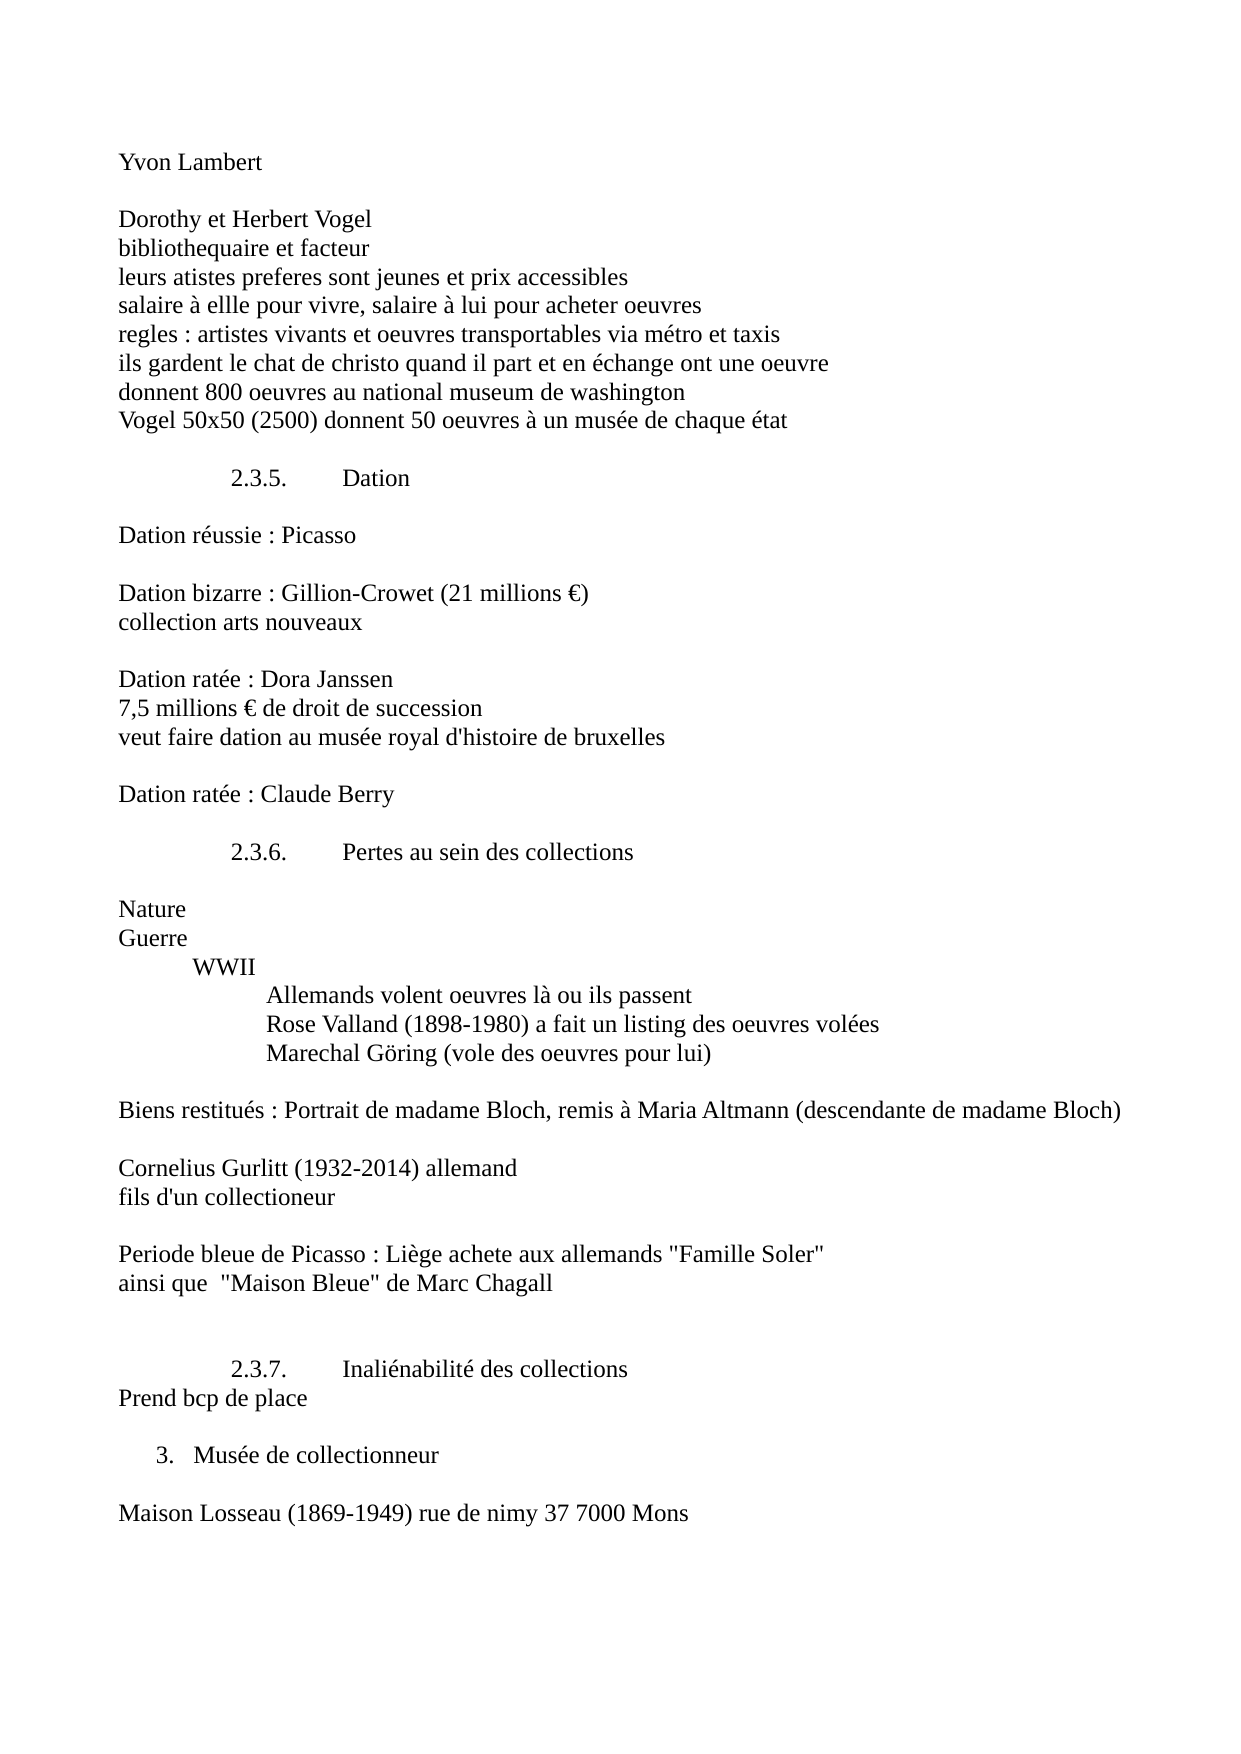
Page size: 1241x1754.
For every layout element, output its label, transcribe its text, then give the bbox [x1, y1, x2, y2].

text Biens restitués : Portrait de madame Bloch, remis à Maria Altmann (descendante de madame Bloch) [118, 1096, 1122, 1124]
text donnent 800 oeuvres au national museum de washington [118, 377, 1122, 406]
text ainsi que "Maison Bleue" de Marc Chagall [118, 1268, 1122, 1297]
text Prend bcp de place [118, 1383, 1122, 1412]
text Vogel 50x50 (2500) donnent 50 oeuvres à un musée de chaque état [118, 406, 1122, 434]
text Nature [118, 894, 1122, 923]
text Dation ratée : Claude Berry [118, 779, 1122, 808]
list Musée de collectionneur [156, 1441, 1122, 1469]
text Cornelius Gurlitt (1932-2014) allemand [118, 1153, 1122, 1182]
text Rose Valland (1898-1980) a fait un listing des oeuvres volées [118, 1009, 1122, 1038]
text veut faire dation au musée royal d'histoire de bruxelles [118, 722, 1122, 751]
text 7,5 millions € de droit de succession [118, 693, 1122, 722]
text Dation réussie : Picasso [118, 521, 1122, 549]
text Dation bizarre : Gillion-Crowet (21 millions €) [118, 578, 1122, 607]
list Pertes au sein des collections [231, 837, 1122, 866]
list Inaliénabilité des collections [231, 1354, 1122, 1383]
text Marechal Göring (vole des oeuvres pour lui) [118, 1038, 1122, 1067]
text WWII [118, 952, 1122, 981]
text ils gardent le chat de christo quand il part et en échange ont une oeuvre [118, 348, 1122, 377]
text Allemands volent oeuvres là ou ils passent [118, 981, 1122, 1009]
text Guerre [118, 923, 1122, 952]
text Yvon Lambert [118, 147, 1122, 176]
text fils d'un collectioneur [118, 1182, 1122, 1211]
text Dation ratée : Dora Janssen [118, 664, 1122, 693]
text salaire à ellle pour vivre, salaire à lui pour acheter oeuvres [118, 291, 1122, 319]
text Periode bleue de Picasso : Liège achete aux allemands "Famille Soler" [118, 1239, 1122, 1268]
text Maison Losseau (1869-1949) rue de nimy 37 7000 Mons [118, 1498, 1122, 1527]
list Dation [231, 463, 1122, 492]
text regles : artistes vivants et oeuvres transportables via métro et taxis [118, 319, 1122, 348]
text leurs atistes preferes sont jeunes et prix accessibles [118, 262, 1122, 291]
text Dorothy et Herbert Vogel [118, 204, 1122, 233]
text bibliothequaire et facteur [118, 233, 1122, 262]
text collection arts nouveaux [118, 607, 1122, 636]
